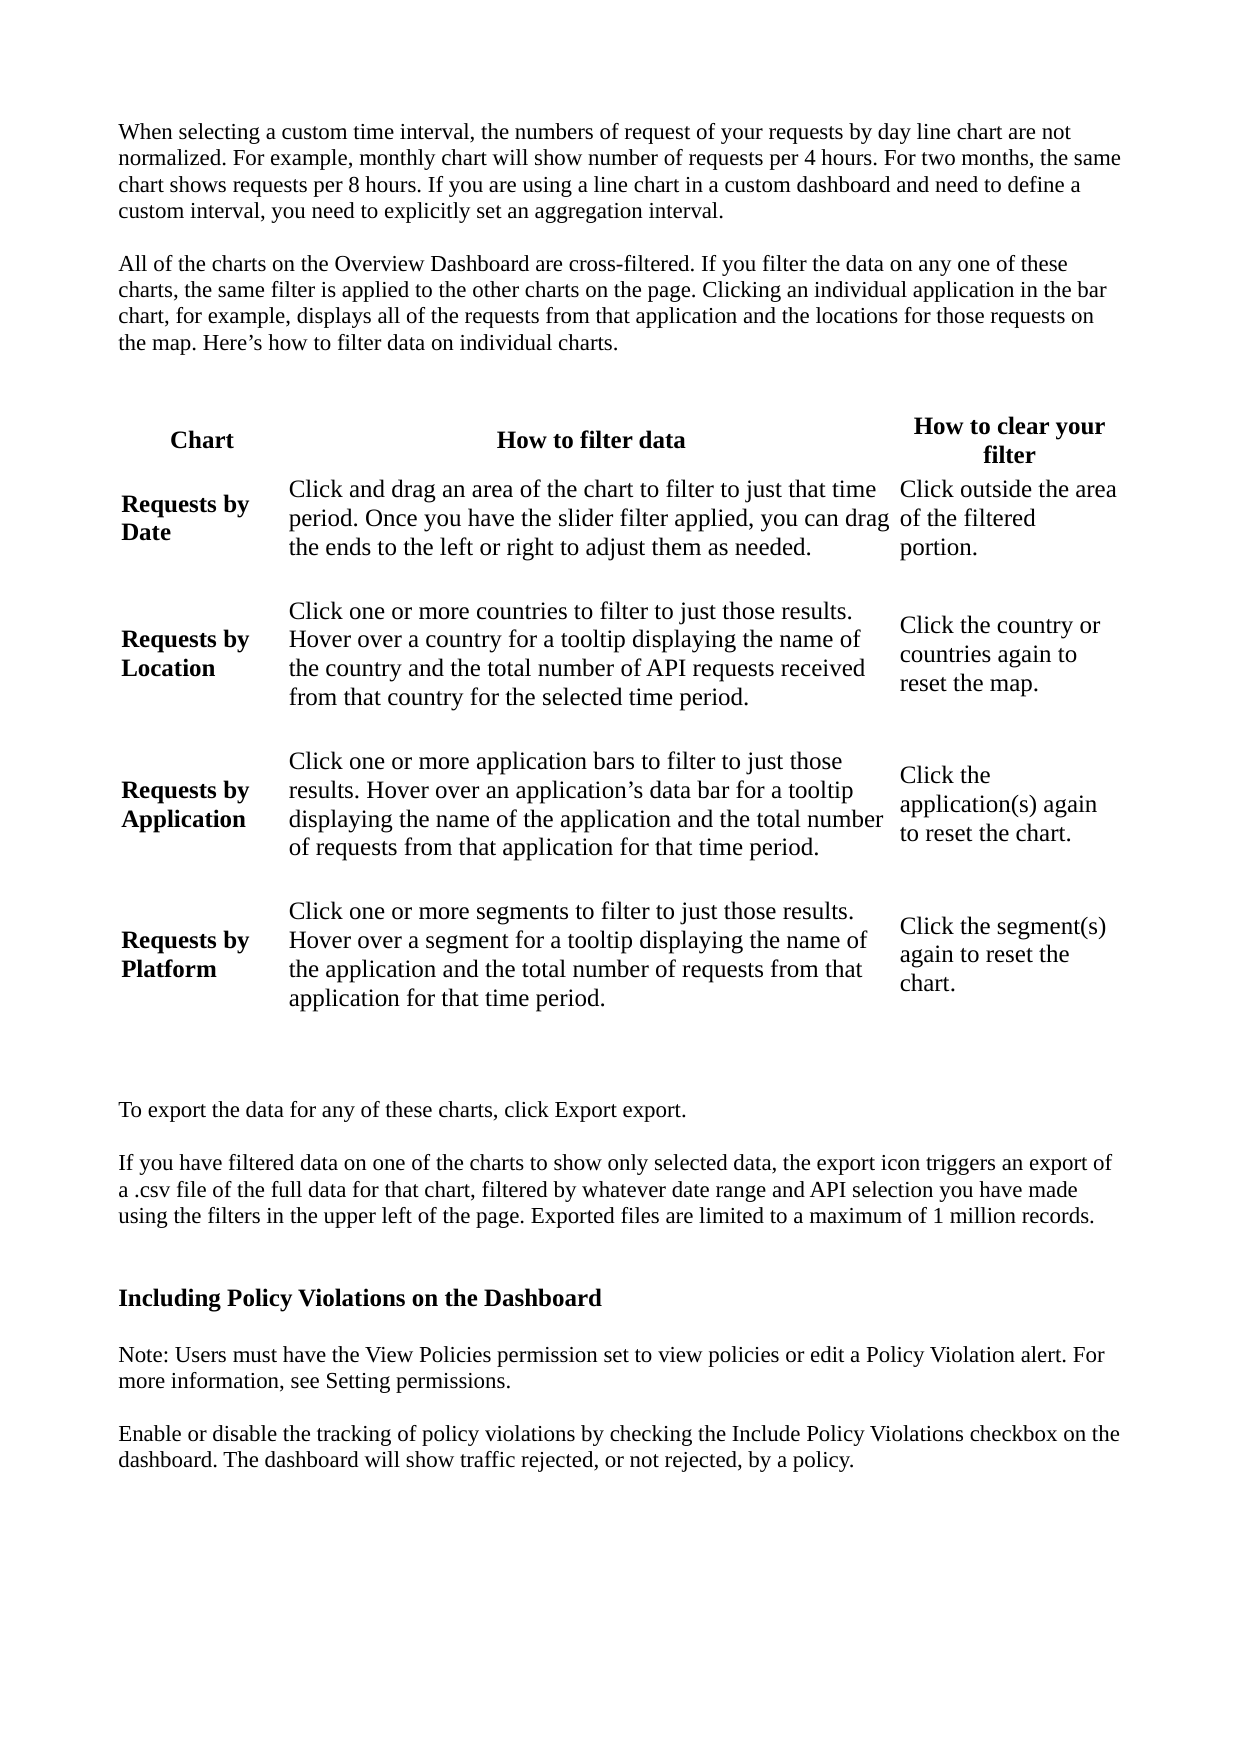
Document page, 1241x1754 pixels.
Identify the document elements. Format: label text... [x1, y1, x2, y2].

text Including Policy Violations on the Dashboard [118, 1283, 1122, 1312]
table_cell Click and drag an area of the chart to filter to just that time period. Once you have the slider filter applied, you can drag the ends to the left or right to adjust them as needed. [286, 471, 897, 593]
table_cell Requests by Platform [118, 894, 286, 1044]
table_cell Click one or more application bars to filter to just those results. Hover over an application’s data bar for a tooltip displaying the name of the application and the total number of requests from that application for that time period. [286, 743, 897, 893]
table_cell Requests by Date [118, 471, 286, 593]
table_header How to clear your filter [897, 408, 1122, 471]
text To export the data for any of these charts, click Export export. [118, 1097, 1122, 1123]
text Note: Users must have the View Policies permission set to view policies or edit a Policy Violation alert. For more information, see Setting permissions. [118, 1341, 1122, 1394]
table_cell Click the application(s) again to reset the chart. [897, 743, 1122, 893]
table_header How to filter data [286, 408, 897, 471]
table_cell Click one or more segments to filter to just those results. Hover over a segment for a tooltip displaying the name of the application and the total number of requests from that application for that time period. [286, 894, 897, 1044]
table_cell Requests by Application [118, 743, 286, 893]
table_cell Click outside the area of the filtered portion. [897, 471, 1122, 593]
table_cell Requests by Location [118, 593, 286, 743]
table_header Chart [118, 408, 286, 471]
table_cell Click one or more countries to filter to just those results. Hover over a country for a tooltip displaying the name of the country and the total number of API requests received from that country for the selected time period. [286, 593, 897, 743]
text When selecting a custom time interval, the numbers of request of your requests by day line chart are not normalized. For example, monthly chart will show number of requests per 4 hours. For two months, the same chart shows requests per 8 hours. If you are using a line chart in a custom dashboard and need to define a custom interval, you need to explicitly set an aggregation interval. [118, 118, 1122, 223]
table_cell Click the country or countries again to reset the map. [897, 593, 1122, 743]
text If you have filtered data on one of the charts to show only selected data, the export icon triggers an export of a .csv file of the full data for that chart, filtered by whatever date range and API selection you have made using the filters in the upper left of the page. Exported files are limited to a maximum of 1 million records. [118, 1149, 1122, 1228]
text All of the charts on the Overview Dashboard are cross-filtered. If you filter the data on any one of these charts, the same filter is applied to the other charts on the page. Clicking an individual application in the bar chart, for example, displays all of the requests from that application and the locations for those requests on the map. Here’s how to filter data on individual charts. [118, 250, 1122, 355]
text Enable or disable the tracking of policy violations by checking the Include Policy Violations checkbox on the dashboard. The dashboard will show traffic rejected, or not rejected, by a policy. [118, 1420, 1122, 1473]
table_cell Click the segment(s) again to reset the chart. [897, 894, 1122, 1044]
